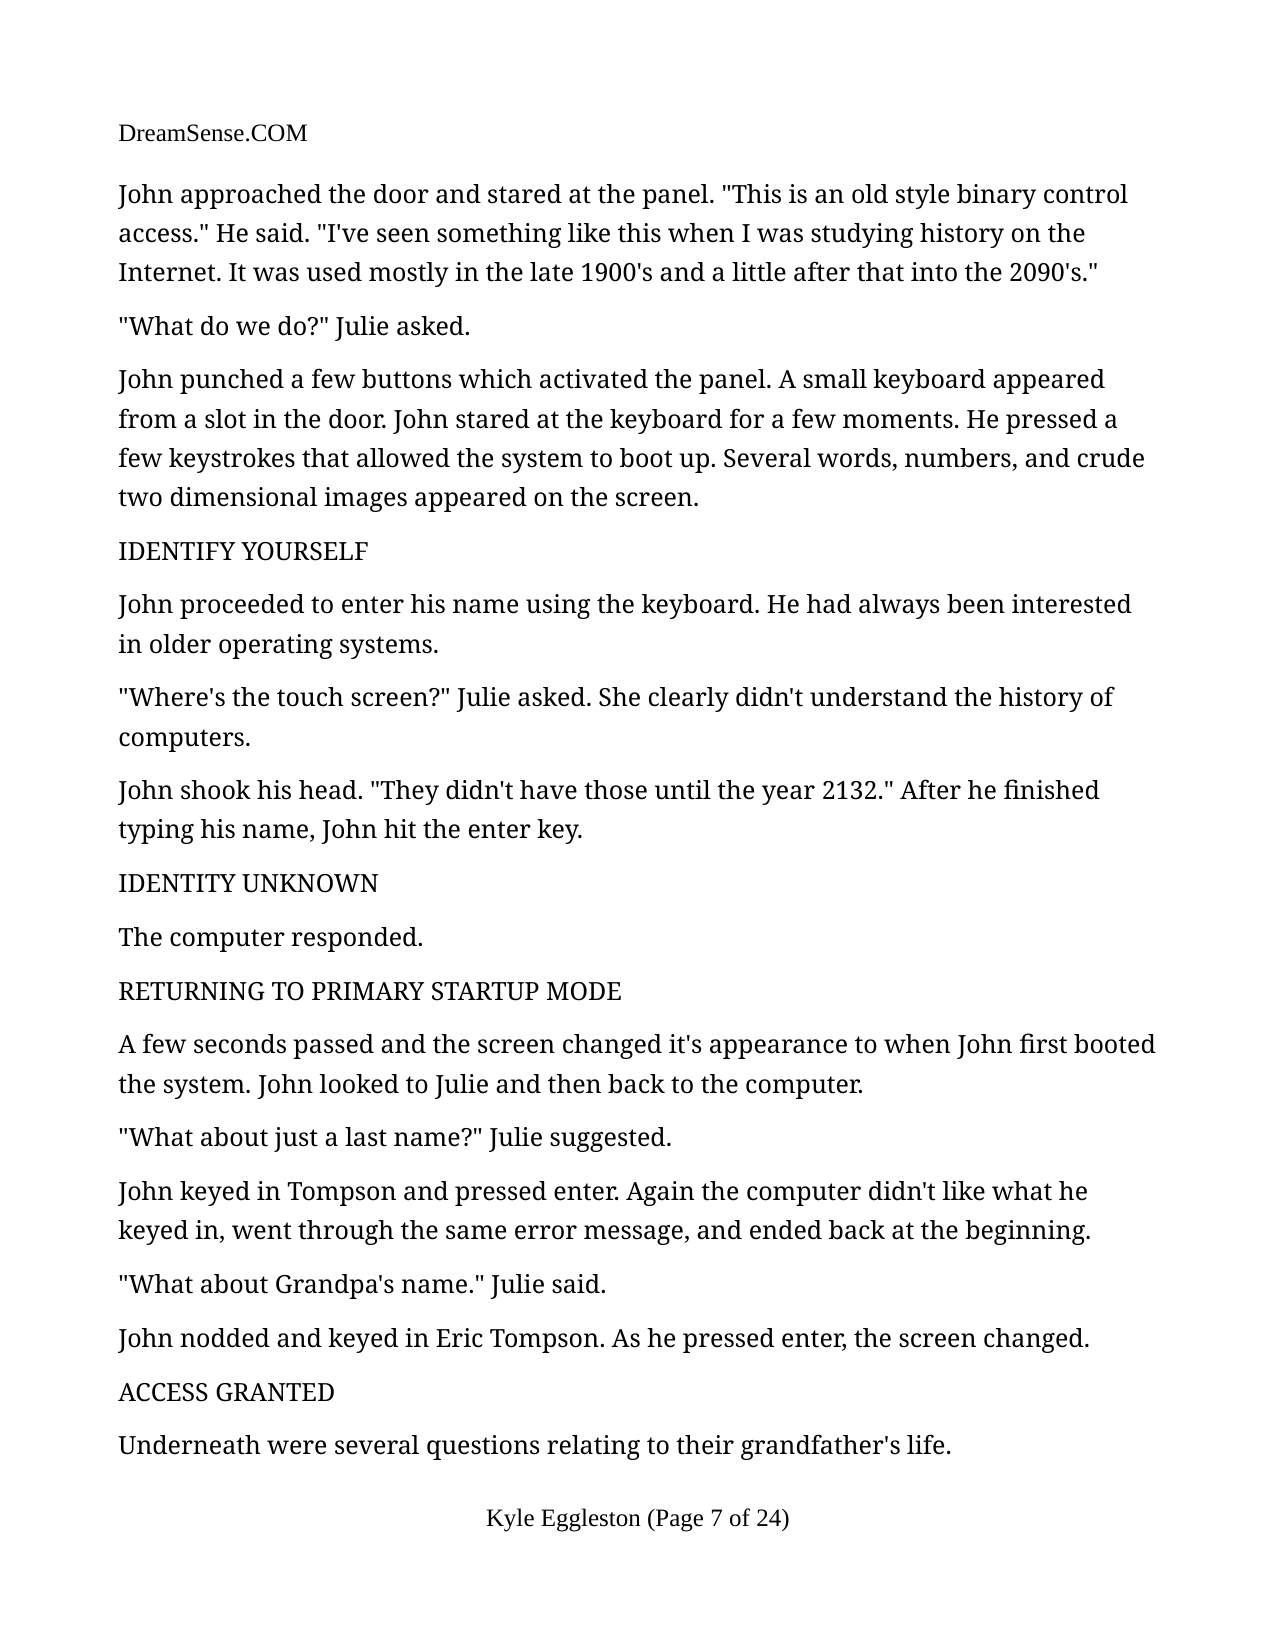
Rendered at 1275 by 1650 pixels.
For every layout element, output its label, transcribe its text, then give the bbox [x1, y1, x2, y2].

text John shook his head. "They didn't have those until the year 2132." After he finished typing his name, John hit the enter key. [118, 773, 1157, 846]
text A few seconds passed and the screen changed it's appearance to when John first booted the system. John looked to Julie and then back to the computer. [118, 1027, 1157, 1100]
text Underneath were several questions relating to their grandfather's life. [118, 1428, 1157, 1462]
text IDENTITY UNKNOWN [118, 866, 1157, 900]
text ACCESS GRANTED [118, 1374, 1157, 1408]
text John punched a few buttons which activated the panel. A small keyboard appeared from a slot in the door. John stared at the keyboard for a few moments. He pressed a few keystrokes that allowed the system to boot up. Several words, numbers, and crude two dimensional images appeared on the screen. [118, 362, 1157, 514]
text IDENTIFY YOURSELF [118, 533, 1157, 567]
text John nodded and keyed in Eric Tompson. As he pressed enter, the screen changed. [118, 1321, 1157, 1354]
text John proceeded to enter his name using the keyboard. He had always been interested in older operating systems. [118, 587, 1157, 660]
text "Where's the touch screen?" Julie asked. She clearly didn't understand the history of computers. [118, 680, 1157, 753]
text John keyed in Tompson and pressed enter. Again the computer didn't like what he keyed in, went through the same error message, and ended back at the beginning. [118, 1174, 1157, 1247]
text The computer responded. [118, 920, 1157, 954]
text "What do we do?" Julie asked. [118, 308, 1157, 342]
text "What about Grandpa's name." Julie said. [118, 1267, 1157, 1301]
text RETURNING TO PRIMARY STARTUP MODE [118, 973, 1157, 1007]
text "What about just a last name?" Julie suggested. [118, 1120, 1157, 1154]
text John approached the door and stared at the panel. "This is an old style binary control access." He said. "I've seen something like this when I was studying history on the Internet. It was used mostly in the late 1900's and a little after that into the 2090's." [118, 176, 1157, 289]
